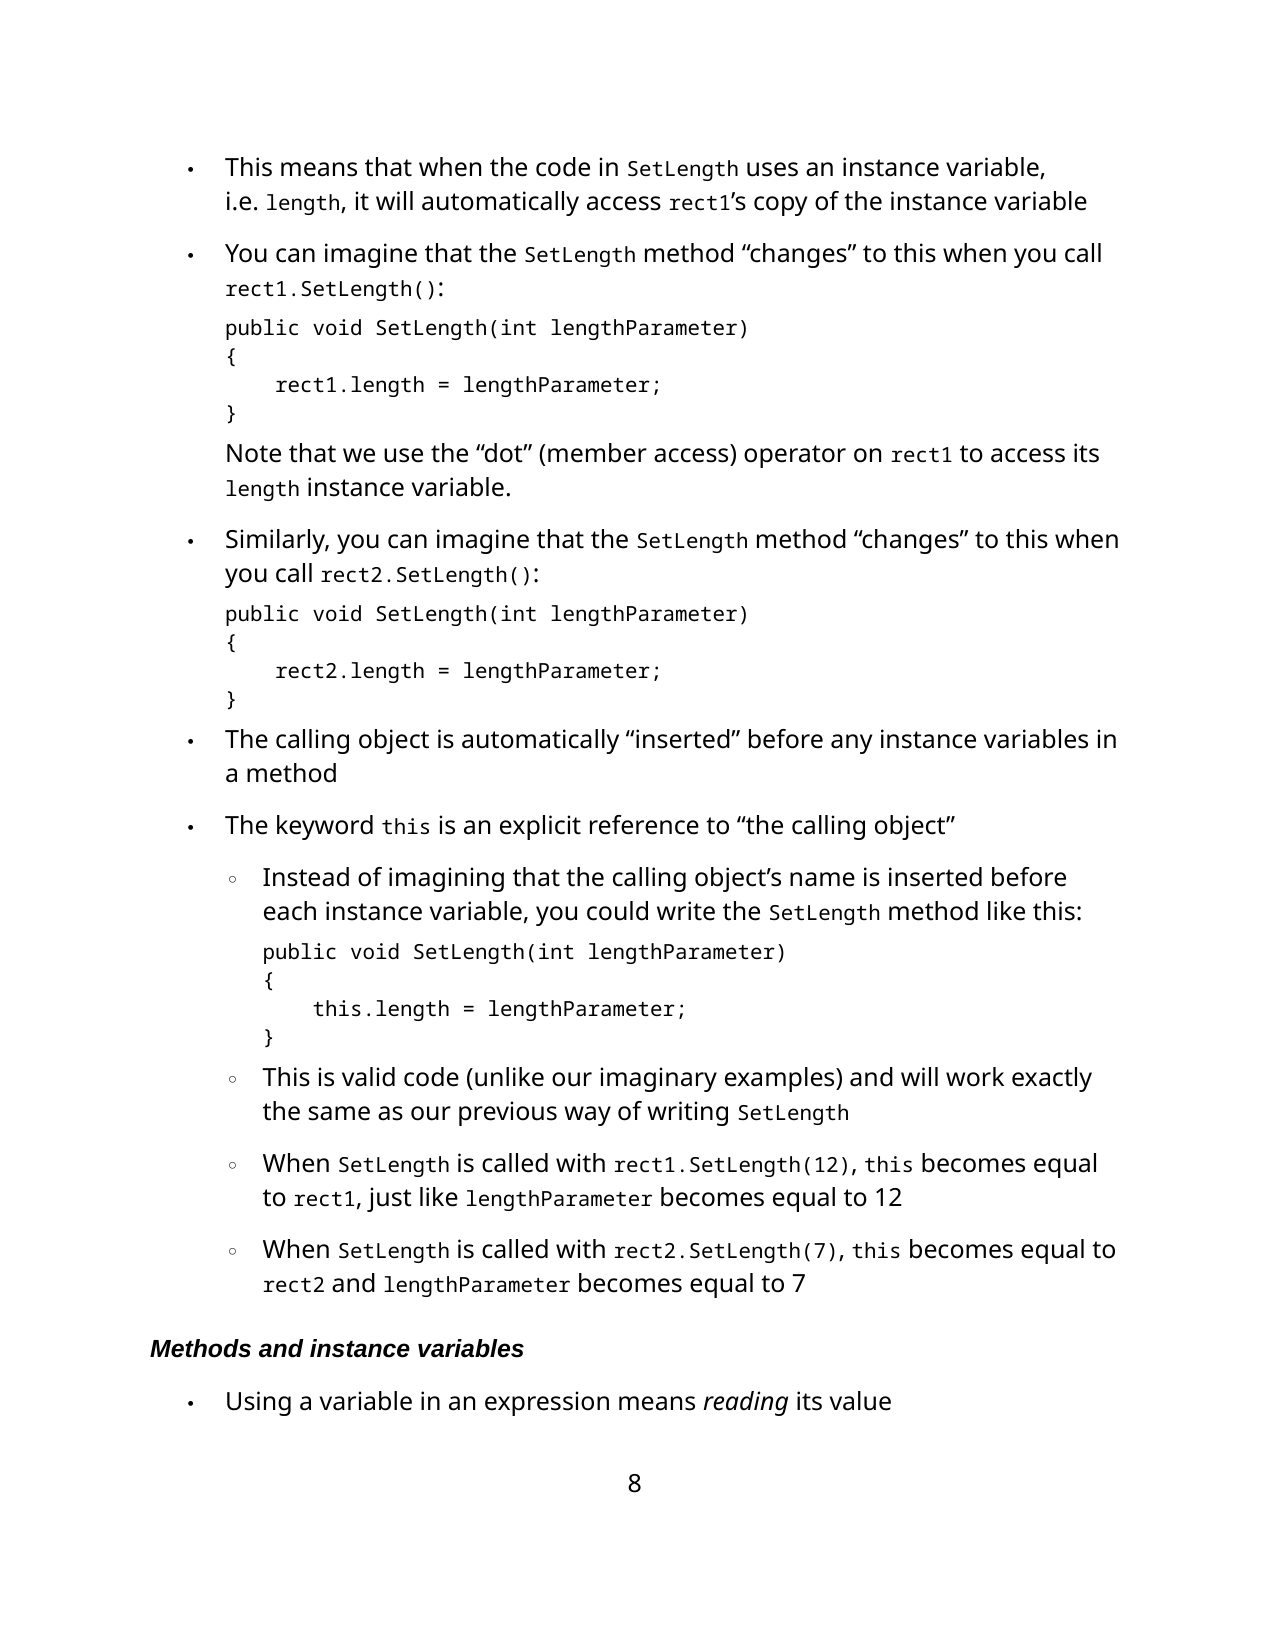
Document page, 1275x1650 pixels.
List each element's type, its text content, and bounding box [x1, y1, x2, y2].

subtitle Methods and instance variables [150, 1334, 1125, 1362]
list When SetLength is called with rect1.SetLength(12), this becomes equal to rect1, just like lengthParameter becomes equal to 12 [225, 1146, 1125, 1214]
list this.length = lengthParameter; [225, 994, 1125, 1022]
list { [225, 965, 1125, 994]
list public void SetLength(int lengthParameter) [187, 313, 1125, 342]
list { [187, 342, 1125, 370]
list rect2.length = lengthParameter; [187, 656, 1125, 684]
list public void SetLength(int lengthParameter) [225, 937, 1125, 965]
list The calling object is automatically “inserted” before any instance variables in a method [187, 722, 1125, 790]
list This means that when the code in SetLength uses an instance variable, i.e. length, it will automatically access rect1’s copy of the instance variable [187, 150, 1125, 218]
list Instead of imagining that the calling object’s name is inserted before each instance variable, you could write the SetLength method like this: [225, 860, 1125, 928]
list } [225, 1022, 1125, 1051]
list The keyword this is an explicit reference to “the calling object” [187, 808, 1125, 842]
list } [187, 398, 1125, 427]
list public void SetLength(int lengthParameter) [187, 599, 1125, 627]
list } [187, 684, 1125, 713]
list rect1.length = lengthParameter; [187, 370, 1125, 398]
list Note that we use the “dot” (member access) operator on rect1 to access its length instance variable. [187, 436, 1125, 504]
list { [187, 627, 1125, 656]
list You can imagine that the SetLength method “changes” to this when you call rect1.SetLength(): [187, 236, 1125, 304]
list Using a variable in an expression means reading its value [187, 1384, 1125, 1418]
list Similarly, you can imagine that the SetLength method “changes” to this when you call rect2.SetLength(): [187, 522, 1125, 590]
list This is valid code (unlike our imaginary examples) and will work exactly the same as our previous way of writing SetLength [225, 1059, 1125, 1128]
list When SetLength is called with rect2.SetLength(7), this becomes equal to rect2 and lengthParameter becomes equal to 7 [225, 1232, 1125, 1300]
